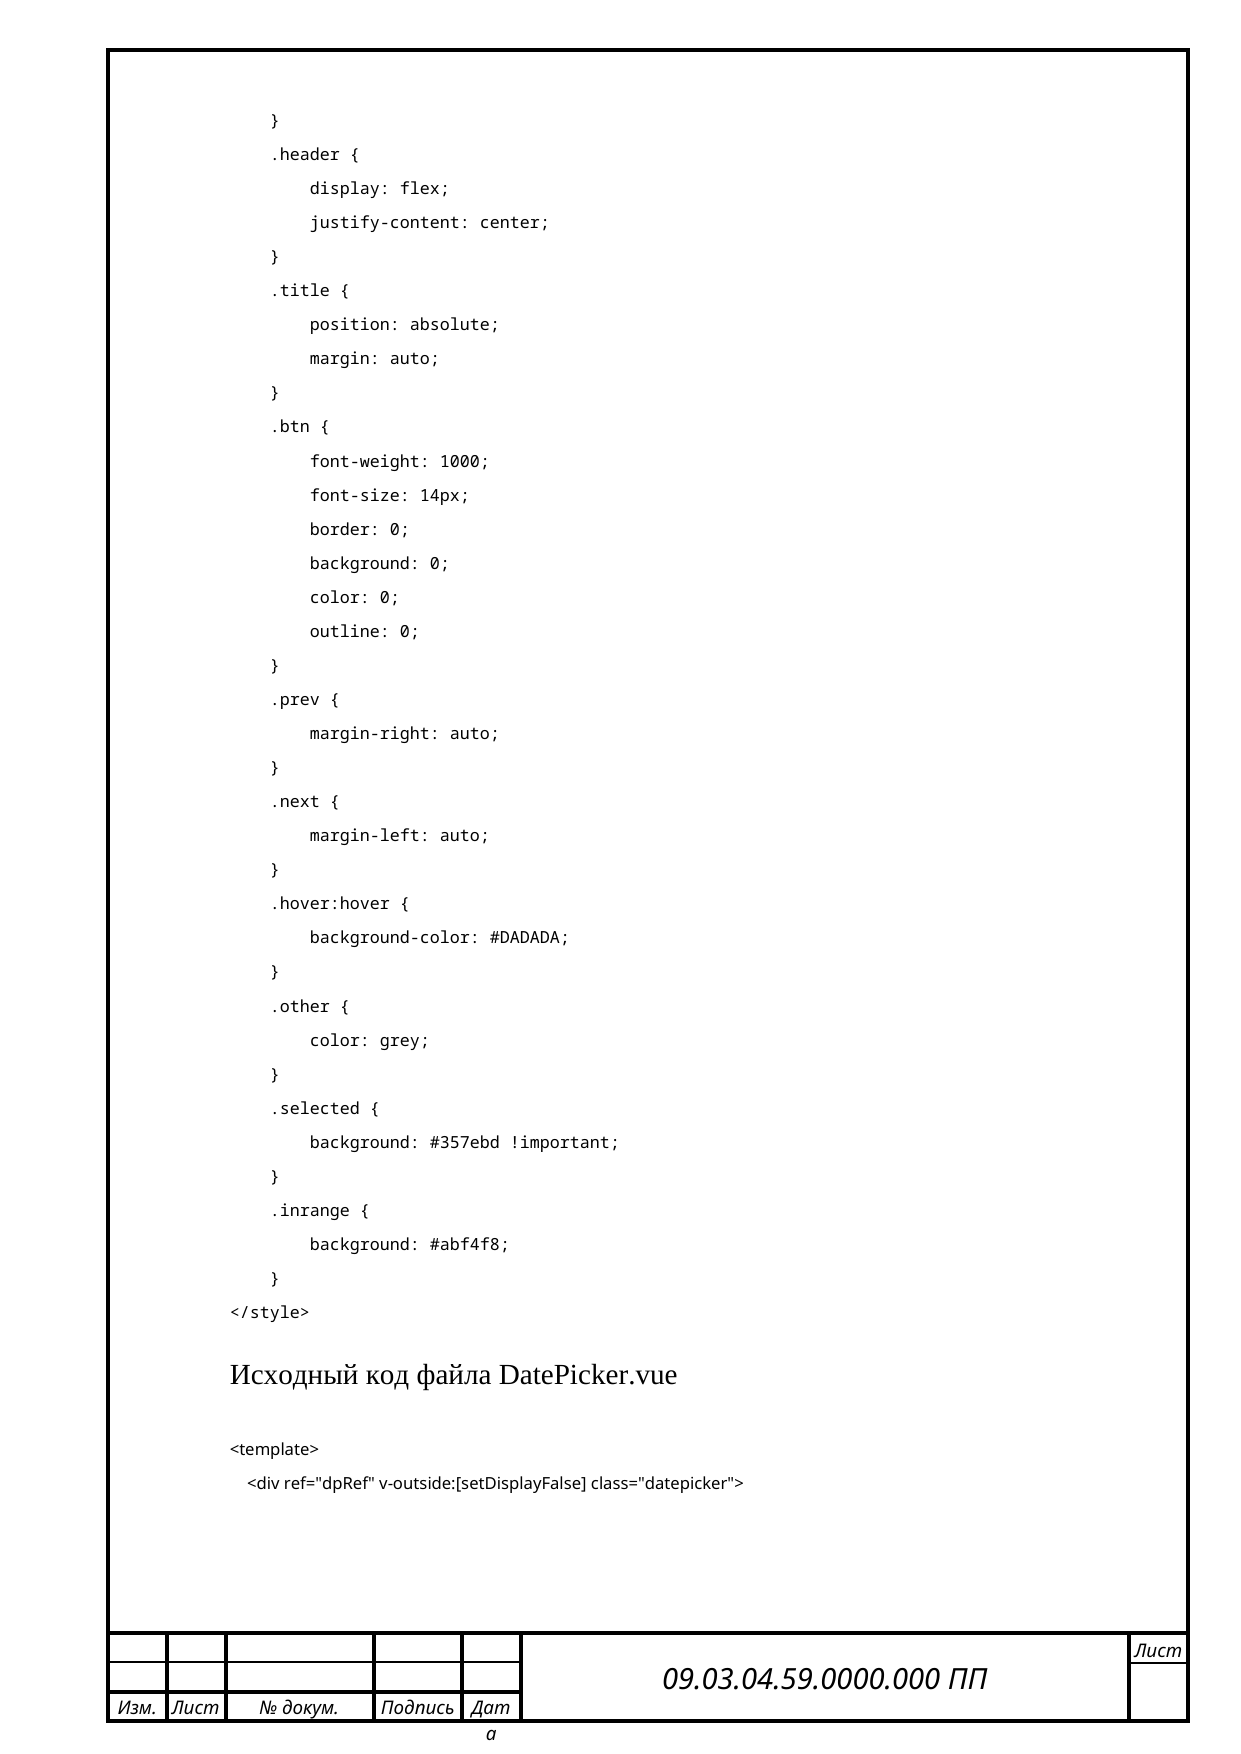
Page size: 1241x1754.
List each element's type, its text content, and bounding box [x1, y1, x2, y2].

text } [229, 858, 1163, 881]
text .title { [229, 279, 1163, 302]
text color: 0; [229, 585, 1163, 608]
text justify-content: center; [229, 211, 1163, 233]
text } [229, 1062, 1163, 1085]
text .header { [229, 143, 1163, 165]
text display: flex; [229, 177, 1163, 199]
text } [229, 1267, 1163, 1289]
text .hover:hover { [229, 892, 1163, 915]
text .prev { [229, 688, 1163, 710]
text font-size: 14px; [229, 483, 1163, 506]
text Исходный код файла DatePicker.vue [229, 1357, 1163, 1391]
text .btn { [229, 415, 1163, 438]
text color: grey; [229, 1028, 1163, 1051]
text } [229, 960, 1163, 983]
text position: absolute; [229, 313, 1163, 336]
text background: #357ebd !important; [229, 1130, 1163, 1153]
text </style> [229, 1301, 1163, 1323]
text } [229, 245, 1163, 267]
text border: 0; [229, 517, 1163, 540]
text background-color: #DADADA; [229, 926, 1163, 949]
text } [229, 108, 1163, 131]
text .selected { [229, 1096, 1163, 1119]
text background: 0; [229, 551, 1163, 574]
text } [229, 653, 1163, 676]
text .inrange { [229, 1198, 1163, 1221]
text font-weight: 1000; [229, 449, 1163, 472]
text } [229, 1164, 1163, 1187]
text .next { [229, 790, 1163, 812]
text <template> [229, 1437, 1163, 1460]
text margin-right: auto; [229, 722, 1163, 744]
text margin-left: auto; [229, 824, 1163, 847]
text } [229, 756, 1163, 778]
text <div ref="dpRef" v-outside:[setDisplayFalse] class="datepicker"> [229, 1471, 1163, 1494]
text margin: auto; [229, 347, 1163, 370]
text outline: 0; [229, 619, 1163, 642]
text } [229, 381, 1163, 404]
text .other { [229, 994, 1163, 1017]
text background: #abf4f8; [229, 1233, 1163, 1255]
